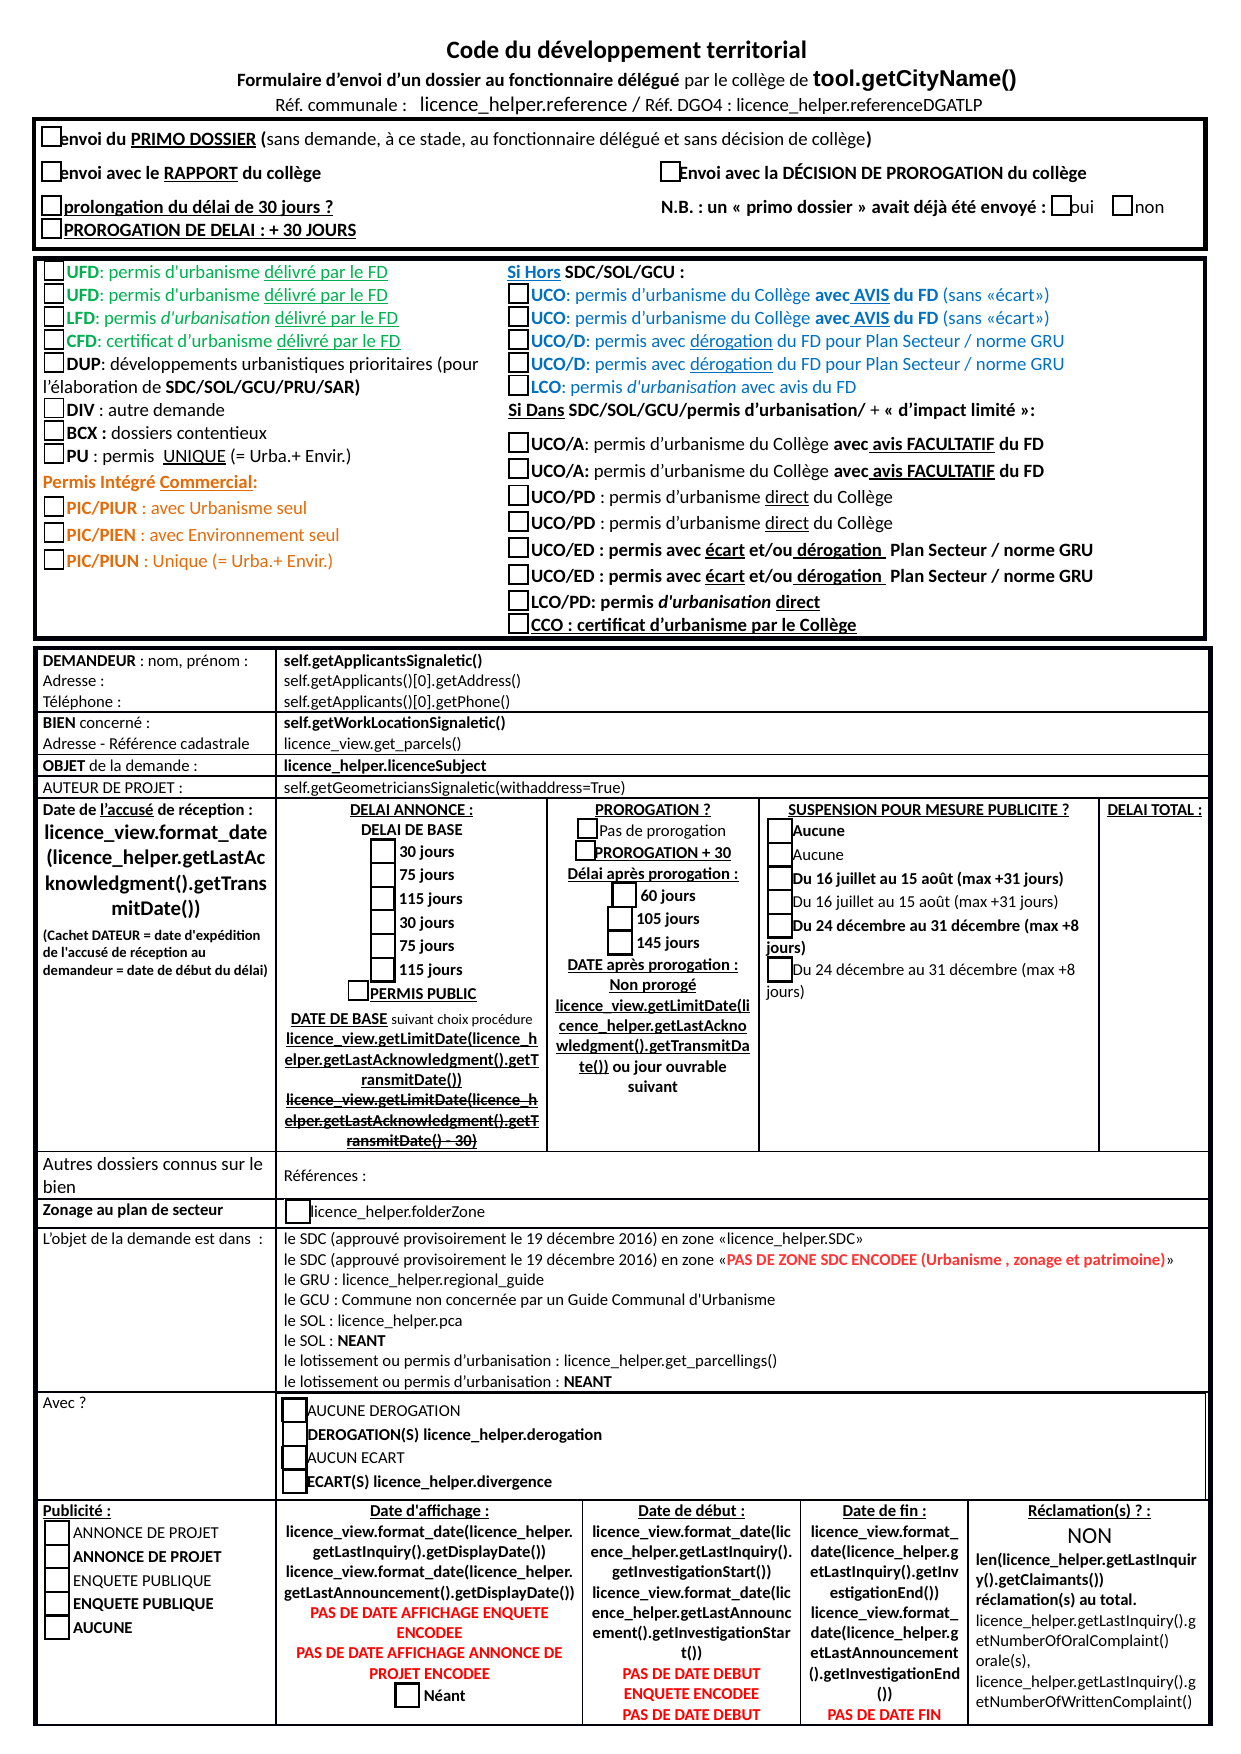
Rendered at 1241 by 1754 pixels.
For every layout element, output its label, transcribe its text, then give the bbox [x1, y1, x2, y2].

table_cell Autres dossiers connus sur le bien [38, 1152, 275, 1198]
table_cell Bien concerné : Adresse - Référence cadastrale [38, 713, 275, 753]
text Code du développement territorial [43, 34, 1211, 65]
table_cell OBJET de la demande : [38, 755, 275, 775]
table_cell Date de l’accusé de réception : licence_view.format_date(licence_helper.getLastAcknowledgment().getTransmitDate()) (Cachet DATEUR = date d'expédition de l'accusé de réception au demandeur = date de début du délai) [38, 799, 275, 1151]
table_cell self.getWorkLocationSignaletic() licence_view.get_parcels() [277, 713, 1208, 753]
table_cell L’objet de la demande est dans : [38, 1229, 275, 1391]
table_header self.getApplicantsSignaletic() self.getApplicants()[0].getAddress() self.getApplicants()[0].getPhone() [277, 650, 1208, 711]
table_cell Date de début : licence_view.format_date(licence_helper.getLastInquiry().getInvestigationStart()) licence_view.format_date(licence_helper.getLastAnnouncement().getInvestigationStart()) PAS DE DATE DEBUT ENQUETE ENCODEE PAS DE DATE DEBUT [583, 1501, 800, 1724]
table_header envoi du PRIMO DOSSIER (sans demande, à ce stade, au fonctionnaire délégué et sans décision de collège) [36, 121, 1203, 155]
table_cell DELAI ANNONCE : DELAI DE BASE 30 jours 75 jours 115 jours 30 jours 75 jours 115 jours PERMIS PUBLIC DATE DE BASE suivant choix procédure licence_view.getLimitDate(licence_helper.getLastAcknowledgment().getTransmitDate()) licence_view.getLimitDate(licence_helper.getLastAcknowledgment().getTransmitDate() - 30) [277, 799, 546, 1151]
table_cell le SDC (approuvé provisoirement le 19 décembre 2016) en zone «licence_helper.SDC» le SDC (approuvé provisoirement le 19 décembre 2016) en zone «PAS DE ZONE SDC ENCODEE (Urbanisme , zonage et patrimoine)» le GRU : licence_helper.regional_guide le GCU : Commune non concernée par un Guide Communal d'Urbanisme le SOL : licence_helper.pca le SOL : NEANT le lotissement ou permis d’urbanisation : licence_helper.get_parcellings() le lotissement ou permis d’urbanisation : NEANT [277, 1229, 1208, 1391]
table_header AUCUNE DEROGATION DEROGATION(S) licence_helper.derogation AUCUN ECART ECART(S) licence_helper.divergence [277, 1394, 1205, 1499]
table_header Si Hors SDC/SOL/GCU : UCO: permis d’urbanisme du Collège avec AVIS du FD (sans «écart») UCO: permis d’urbanisme du Collège avec AVIS du FD (sans «écart») UCO/D: permis avec dérogation du FD pour Plan Secteur / norme GRU UCO/D: permis avec dérogation du FD pour Plan Secteur / norme GRU LCO: permis d'urbanisation avec avis du FD Si Dans SDC/SOL/GCU/permis d’urbanisation/ + « d’impact limité »: UCO/A: permis d’urbanisme du Collège avec avis FACULTATIF du FD UCO/A: permis d’urbanisme du Collège avec avis FACULTATIF du FD UCO/PD : permis d’urbanisme direct du Collège UCO/PD : permis d’urbanisme direct du Collège UCO/ED : permis avec écart et/ou dérogation Plan Secteur / norme GRU UCO/ED : permis avec écart et/ou dérogation Plan Secteur / norme GRU LCO/PD: permis d'urbanisation direct CCO : certificat d’urbanisme par le Collège [500, 261, 1203, 636]
table_cell self.getGeometriciansSignaletic(withaddress=True) [277, 777, 1208, 797]
table_cell Envoi avec la DÉCISION DE PROROGATION du collège [653, 155, 1203, 190]
table_cell Références : [277, 1152, 1208, 1198]
table_cell PROROGATION ? Pas de prorogation PROROGATION + 30 Délai après prorogation : 60 jours 105 jours 145 jours DATE après prorogation : Non prorogé licence_view.getLimitDate(licence_helper.getLastAcknowledgment().getTransmitDate()) ou jour ouvrable suivant [548, 799, 758, 1151]
table_cell Réclamation(s) ? : NON len(licence_helper.getLastInquiry().getClaimants()) réclamation(s) au total. licence_helper.getLastInquiry().getNumberOfOralComplaint() orale(s), licence_helper.getLastInquiry().getNumberOfWrittenComplaint() [969, 1501, 1208, 1724]
table_header UFD: permis d'urbanisme délivré par le FD UFD: permis d'urbanisme délivré par le FD LFD: permis d'urbanisation délivré par le FD CFD: certificat d’urbanisme délivré par le FD DUP: développements urbanistiques prioritaires (pour l’élaboration de SDC/SOL/GCU/PRU/SAR) DIV : autre demande BCX : dossiers contentieux PU : permis UNIQUE (= Urba.+ Envir.) Permis Intégré Commercial: PIC/PIUR : avec Urbanisme seul PIC/PIEN : avec Environnement seul PIC/PIUN : Unique (= Urba.+ Envir.) [37, 261, 499, 636]
text Formulaire d’envoi d’un dossier au fonctionnaire délégué par le collège de tool.getCityName() [43, 65, 1211, 91]
table_cell Avec ? [38, 1393, 275, 1499]
table_header Demandeur : nom, prénom : Adresse : Téléphone : [38, 650, 275, 711]
table_cell envoi avec le RAPPORT du collège [36, 155, 653, 190]
table_cell Publicité : ANNONCE DE PROJET ANNONCE DE PROJET ENQUETE PUBLIQUE ENQUETE PUBLIQUE AUCUNE [38, 1501, 275, 1724]
table_cell Date d'affichage : licence_view.format_date(licence_helper.getLastInquiry().getDisplayDate()) licence_view.format_date(licence_helper.getLastAnnouncement().getDisplayDate()) PAS DE DATE AFFICHAGE ENQUETE ENCODEE PAS DE DATE AFFICHAGE ANNONCE DE PROJET ENCODEE Néant [277, 1501, 582, 1724]
table_cell Date de fin : licence_view.format_date(licence_helper.getLastInquiry().getInvestigationEnd()) licence_view.format_date(licence_helper.getLastAnnouncement().getInvestigationEnd()) PAS DE DATE FIN [801, 1501, 967, 1724]
table_cell DELAI TOTAL : [1100, 799, 1208, 1151]
table_cell SUSPENSION POUR MESURE PUBLICITE ? Aucune Aucune Du 16 juillet au 15 août (max +31 jours) Du 16 juillet au 15 août (max +31 jours) Du 24 décembre au 31 décembre (max +8 jours) Du 24 décembre au 31 décembre (max +8 jours) [760, 799, 1098, 1151]
text Réf. communale : licence_helper.reference / Réf. DGO4 : licence_helper.referenceDGATLP [43, 91, 1211, 117]
table_cell Auteur de projet : [38, 777, 275, 797]
table_cell prolongation du délai de 30 jours ? PROROGATION DE DELAI : + 30 JOURS [36, 190, 619, 247]
table_cell licence_helper.folderZone [277, 1200, 1208, 1227]
table_cell licence_helper.licenceSubject [277, 755, 1208, 775]
table_cell Zonage au plan de secteur [38, 1200, 275, 1227]
table_cell N.B. : un « primo dossier » avait déjà été envoyé : oui non [620, 190, 1203, 247]
